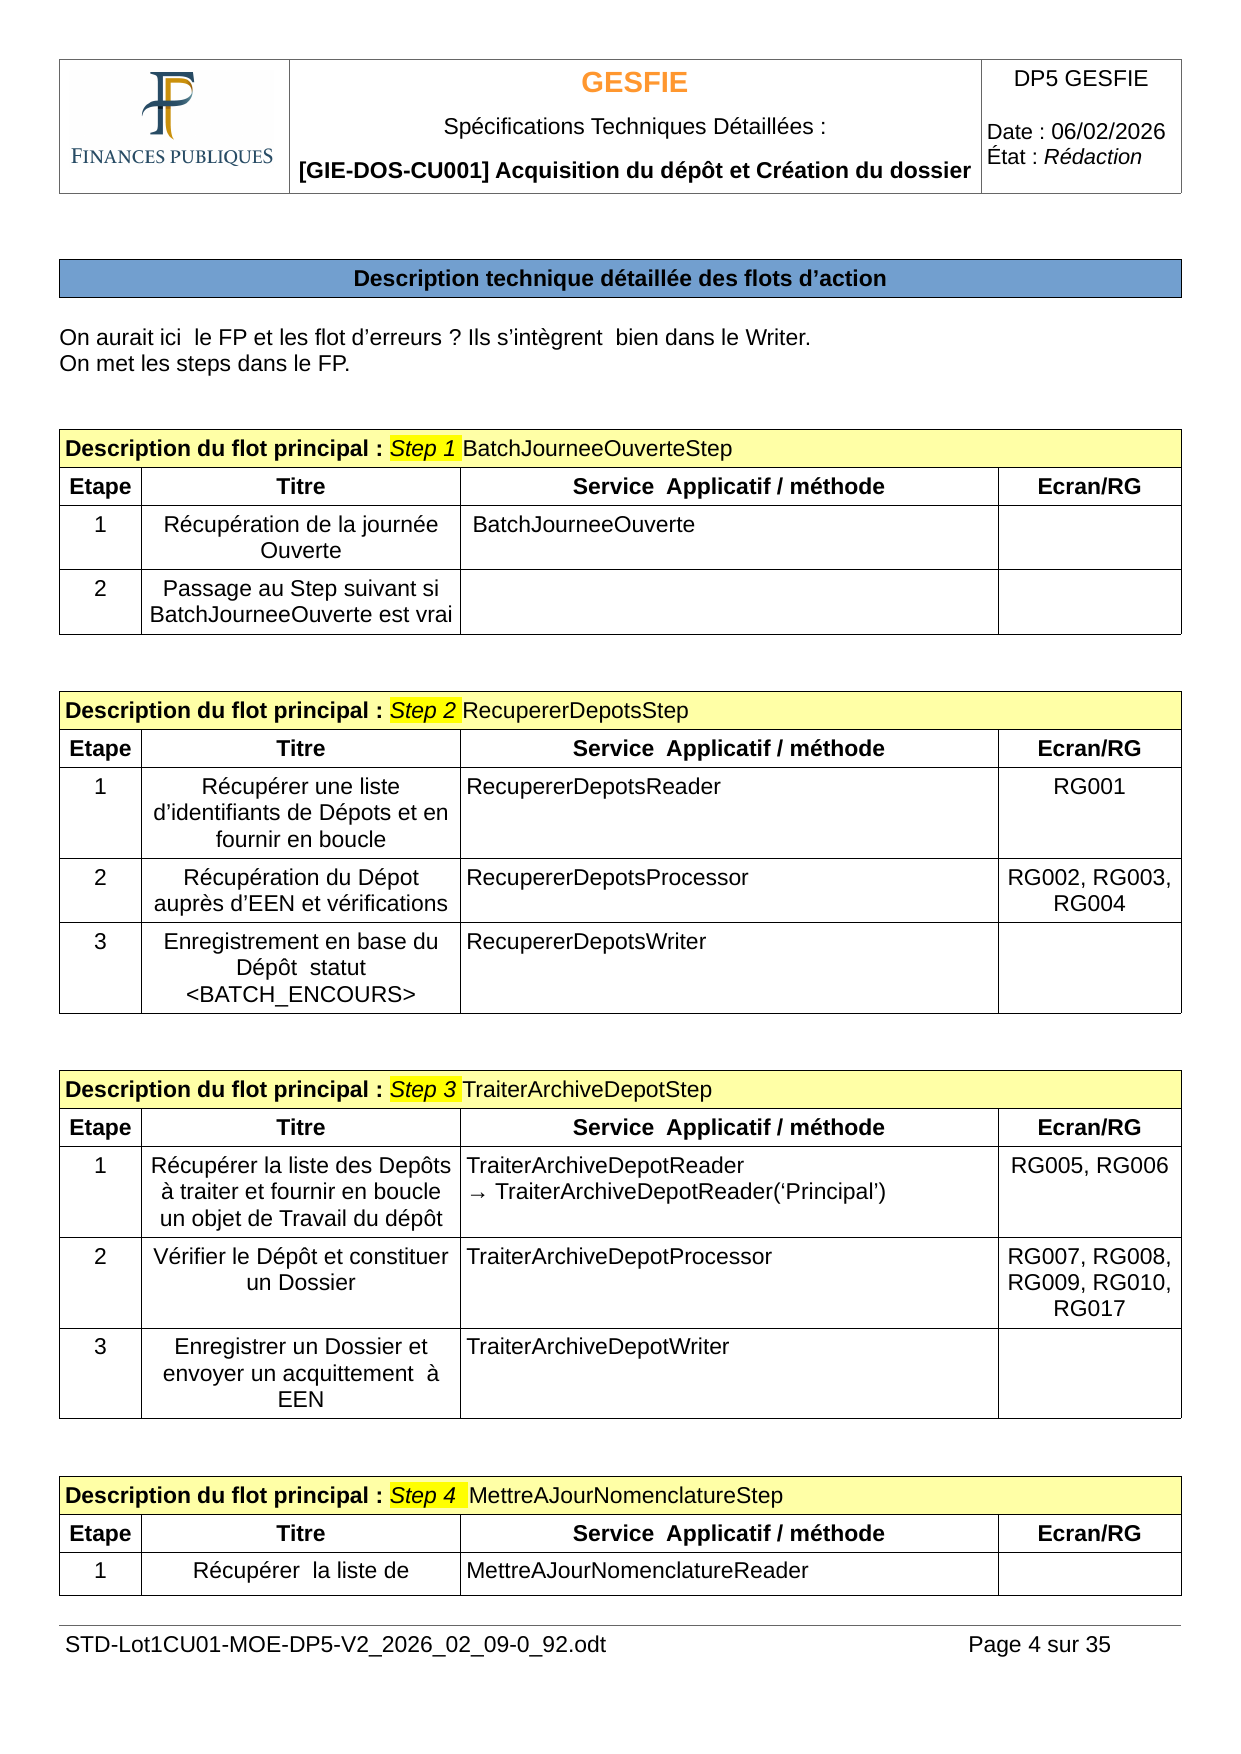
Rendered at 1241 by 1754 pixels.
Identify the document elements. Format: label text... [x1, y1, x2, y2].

table_cell TraiterArchiveDepotReader → TraiterArchiveDepotReader(‘Principal’) [461, 1147, 998, 1237]
table_cell Titre [142, 1109, 460, 1146]
table_cell [999, 923, 1181, 1013]
table_cell Récupération de la journée Ouverte [142, 506, 460, 569]
table_cell Récupérer la liste des Depôts à traiter et fournir en boucle un objet de Travail du dépôt [142, 1147, 460, 1237]
table_cell [999, 570, 1181, 633]
table_cell Enregistrement en base du Dépôt statut <BATCH_ENCOURS> [142, 923, 460, 1013]
table_cell 2 [60, 1238, 141, 1327]
table_cell 2 [60, 570, 141, 633]
table_cell 3 [60, 1329, 141, 1418]
table_cell RG007, RG008, RG009, RG010, RG017 [999, 1238, 1181, 1327]
table_cell RecupererDepotsWriter [461, 923, 998, 1013]
table_header Description du flot principal : Step 1 BatchJourneeOuverteStep [60, 430, 1181, 467]
table_cell RecupererDepotsProcessor [461, 859, 998, 922]
table_cell RG005, RG006 [999, 1147, 1181, 1237]
table_cell 2 [60, 859, 141, 922]
table_cell Etape [60, 1515, 141, 1552]
table_cell Titre [142, 730, 460, 767]
table_header Description du flot principal : Step 4 MettreAJourNomenclatureStep [60, 1477, 1181, 1514]
table_cell Vérifier le Dépôt et constituer un Dossier [142, 1238, 460, 1327]
table_cell RecupererDepotsReader [461, 768, 998, 858]
table_cell Etape [60, 1109, 141, 1146]
table_cell Ecran/RG [999, 468, 1181, 505]
table_cell Titre [142, 468, 460, 505]
table_cell 1 [60, 1553, 141, 1595]
table_cell Récupérer la liste de [142, 1553, 460, 1595]
table_cell RG002, RG003, RG004 [999, 859, 1181, 922]
text On aurait ici le FP et les flot d’erreurs ? Ils s’intègrent bien dans le Writer. [59, 324, 1181, 350]
table_cell MettreAJourNomenclatureReader [461, 1553, 998, 1595]
table_cell Service Applicatif / méthode [461, 1109, 998, 1146]
table_cell Récupérer une liste d’identifiants de Dépots et en fournir en boucle [142, 768, 460, 858]
table_cell Récupération du Dépot auprès d’EEN et vérifications [142, 859, 460, 922]
table_cell Ecran/RG [999, 730, 1181, 767]
table_cell Etape [60, 730, 141, 767]
table_cell 1 [60, 768, 141, 858]
table_cell 1 [60, 506, 141, 569]
table_header Description technique détaillée des flots d’action [60, 260, 1181, 297]
table_cell [999, 506, 1181, 569]
table_cell TraiterArchiveDepotProcessor [461, 1238, 998, 1327]
table_cell RG001 [999, 768, 1181, 858]
table_cell [999, 1329, 1181, 1418]
table_cell TraiterArchiveDepotWriter [461, 1329, 998, 1418]
table_cell Service Applicatif / méthode [461, 730, 998, 767]
table_cell Service Applicatif / méthode [461, 468, 998, 505]
table_cell 3 [60, 923, 141, 1013]
table_cell [461, 570, 998, 633]
table_cell 1 [60, 1147, 141, 1237]
table_cell Service Applicatif / méthode [461, 1515, 998, 1552]
table_cell [999, 1553, 1181, 1595]
table_cell Enregistrer un Dossier et envoyer un acquittement à EEN [142, 1329, 460, 1418]
text On met les steps dans le FP. [59, 350, 1181, 376]
table_cell Etape [60, 468, 141, 505]
table_cell Ecran/RG [999, 1109, 1181, 1146]
table_header Description du flot principal : Step 2 RecupererDepotsStep [60, 692, 1181, 729]
picture [69, 70, 274, 168]
table_header Description du flot principal : Step 3 TraiterArchiveDepotStep [60, 1071, 1181, 1108]
table_cell Titre [142, 1515, 460, 1552]
table_cell Ecran/RG [999, 1515, 1181, 1552]
table_cell BatchJourneeOuverte [461, 506, 998, 569]
table_cell Passage au Step suivant si BatchJourneeOuverte est vrai [142, 570, 460, 633]
